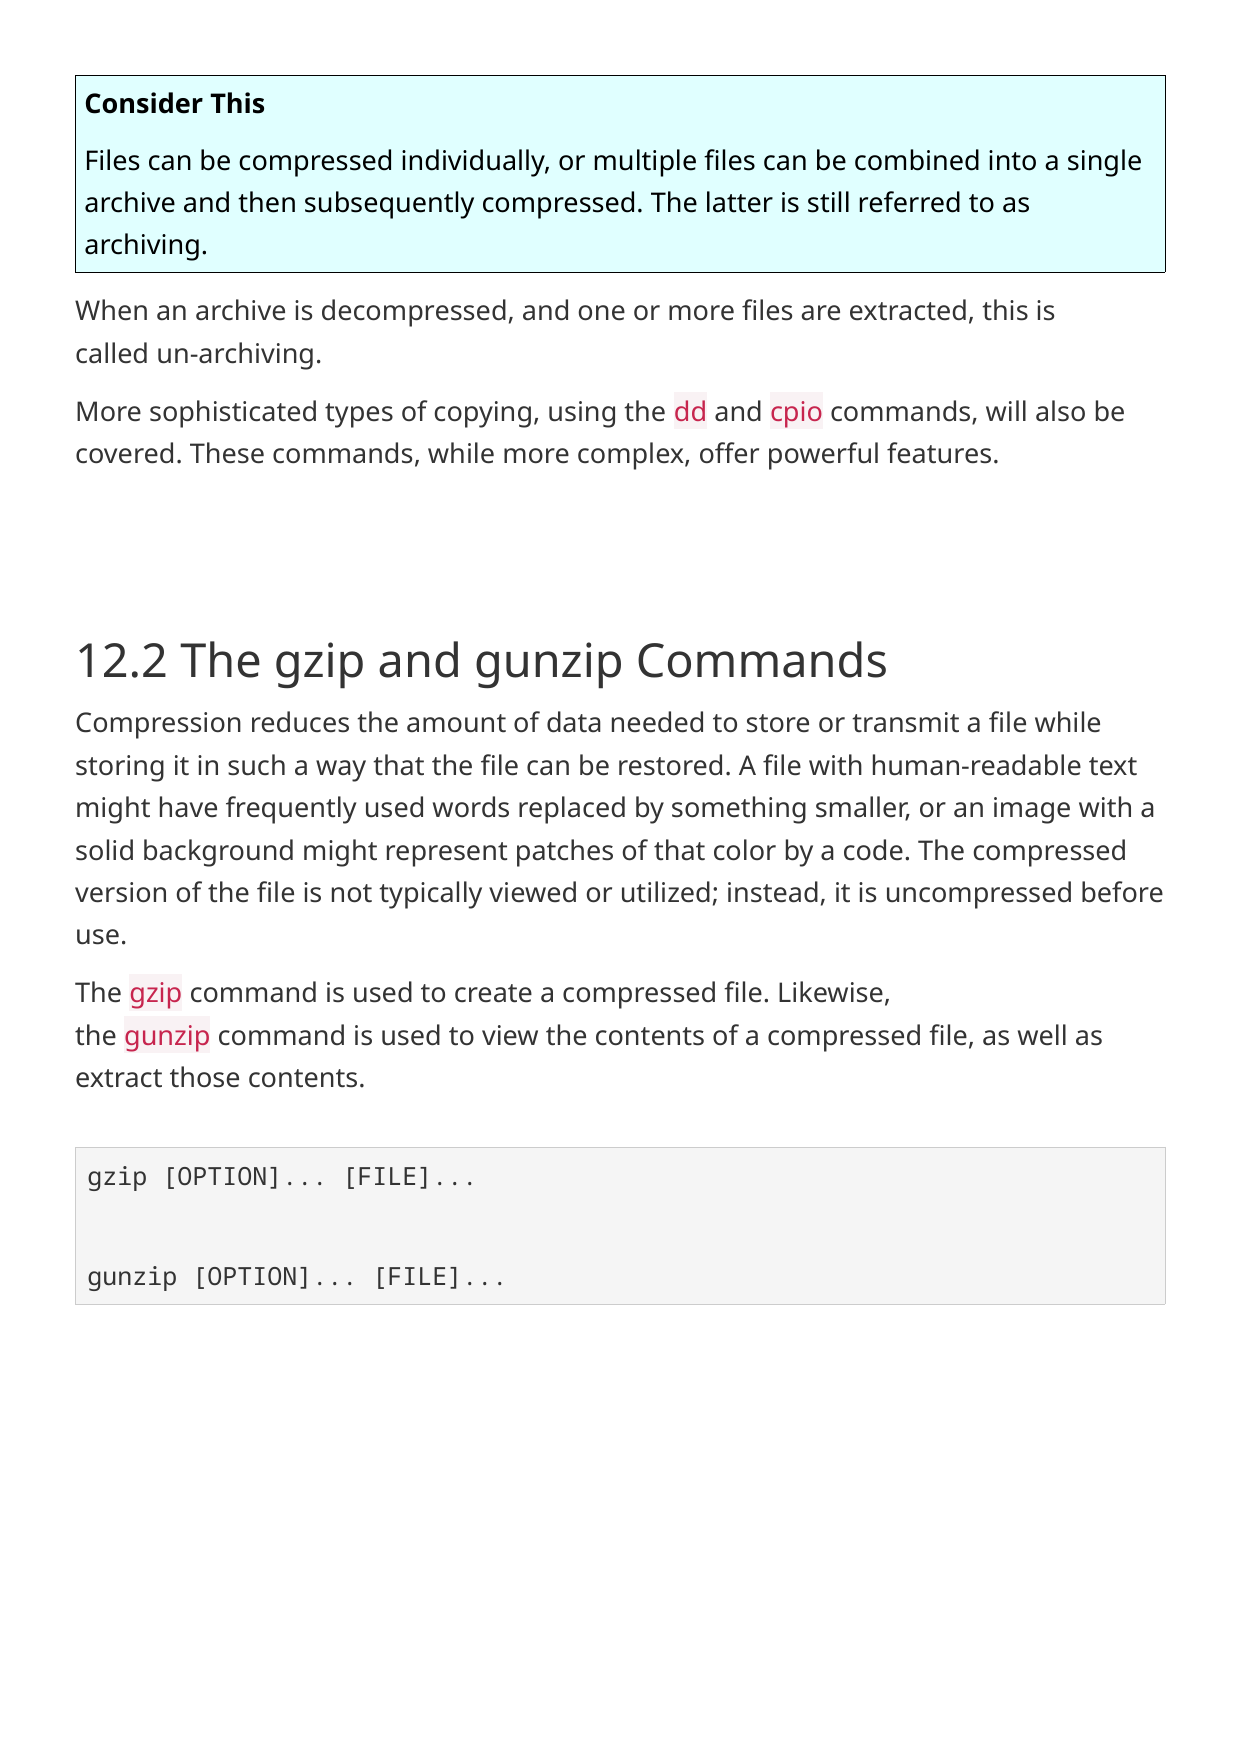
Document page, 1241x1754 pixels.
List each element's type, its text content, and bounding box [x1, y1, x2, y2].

text Files can be compressed individually, or multiple files can be combined into a single archive and then subsequently compressed. The latter is still referred to as archiving. [76, 132, 1165, 272]
text The gzip command is used to create a compressed file. Likewise, the gunzip command is used to view the contents of a compressed file, as well as extract those contents. [75, 974, 1165, 1096]
text gunzip [OPTION]... [FILE]... [76, 1246, 1165, 1304]
text When an archive is decompressed, and one or more files are extracted, this is called un-archiving. [75, 292, 1165, 371]
text More sophisticated types of copying, using the dd and cpio commands, will also be covered. These commands, while more complex, offer powerful features. [75, 392, 1165, 472]
text gzip [OPTION]... [FILE]... [76, 1148, 1165, 1193]
text Compression reduces the amount of data needed to store or transmit a file while storing it in such a way that the file can be restored. A file with human-readable text might have frequently used words replaced by something smaller, or an image with a solid background might represent patches of that color by a code. The compressed version of the file is not typically viewed or utilized; instead, it is uncompressed before use. [75, 704, 1165, 953]
text Consider This [76, 76, 1165, 121]
subtitle 12.2 The gzip and gunzip Commands [75, 627, 1165, 691]
